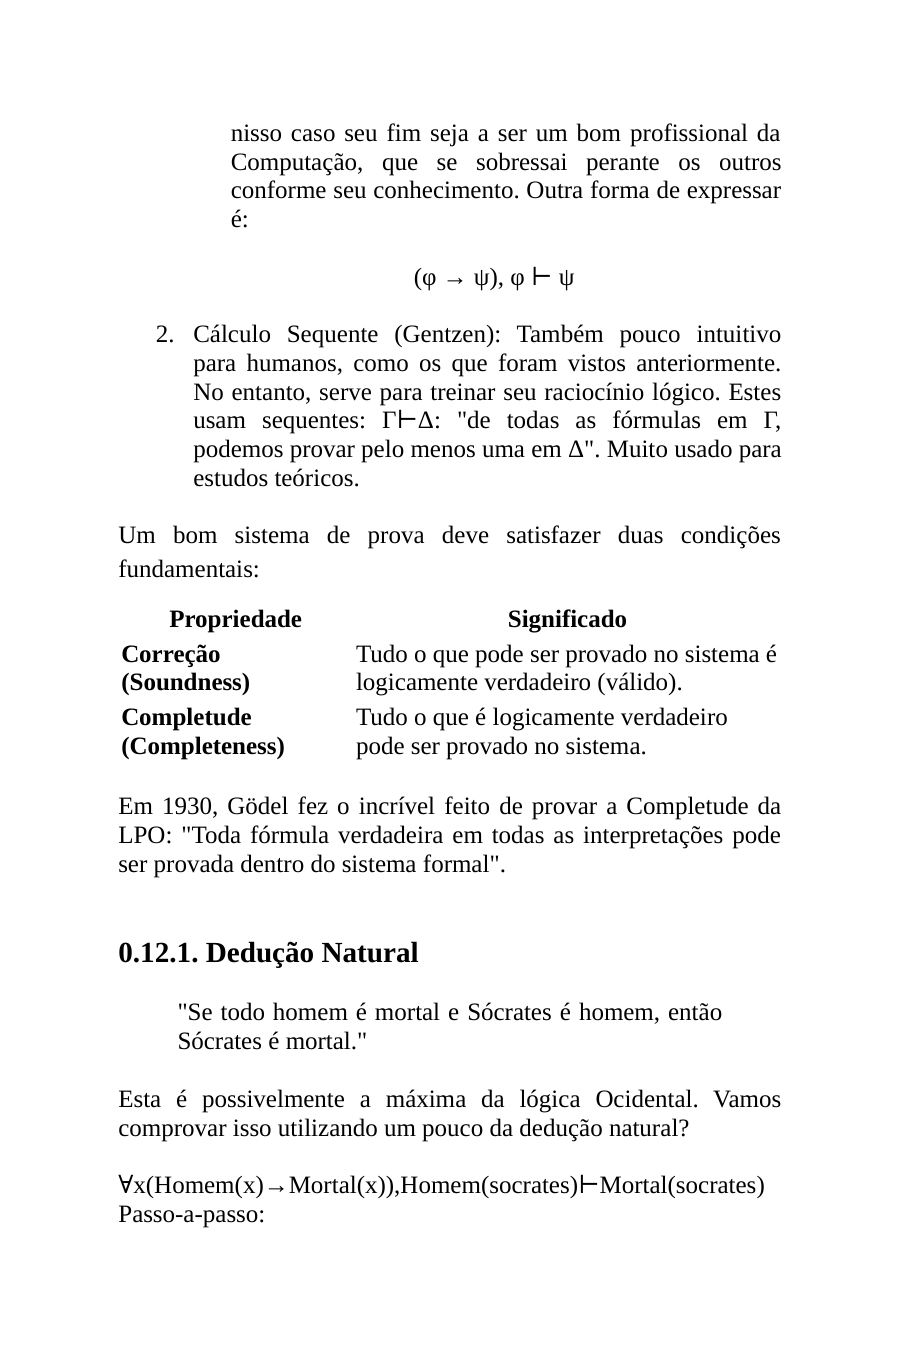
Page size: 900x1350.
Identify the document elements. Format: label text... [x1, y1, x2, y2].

text "Se todo homem é mortal e Sócrates é homem, então Sócrates é mortal." [177, 997, 723, 1055]
text Em 1930, Gödel fez o incrível feito de provar a Completude da LPO: "Toda fórmula verdadeira em todas as interpretações pode ser provada dentro do sistema formal". [118, 791, 782, 877]
text Um bom sistema de prova deve satisfazer duas condições fundamentais: [118, 521, 782, 582]
table_cell Completude (Completeness) [118, 699, 353, 762]
text (φ → ψ), φ ⊢ ψ [118, 262, 782, 291]
list Cálculo Sequente (Gentzen): Também pouco intuitivo para humanos, como os que foram vistos anteriormente. No entanto, serve para treinar seu raciocínio lógico. Estes usam sequentes: Γ⊢Δ: "de todas as fórmulas em Γ, podemos provar pelo menos uma em Δ". Muito usado para estudos teóricos. [156, 319, 782, 492]
text 0.12.1. Dedução Natural [118, 935, 782, 968]
table_cell Correção (Soundness) [118, 636, 353, 699]
table_cell Tudo o que é logicamente verdadeiro pode ser provado no sistema. [353, 699, 782, 762]
table_header Significado [353, 601, 782, 636]
text Passo-a-passo: [118, 1199, 782, 1228]
text ∀x(Homem(x)→Mortal(x)),Homem(socrates)⊢Mortal(socrates) [118, 1171, 782, 1199]
table_cell Tudo o que pode ser provado no sistema é logicamente verdadeiro (válido). [353, 636, 782, 699]
table_header Propriedade [118, 601, 353, 636]
list nisso caso seu fim seja a ser um bom profissional da Computação, que se sobressai perante os outros conforme seu conhecimento. Outra forma de expressar é: [193, 118, 782, 233]
text Esta é possivelmente a máxima da lógica Ocidental. Vamos comprovar isso utilizando um pouco da dedução natural? [118, 1084, 782, 1142]
